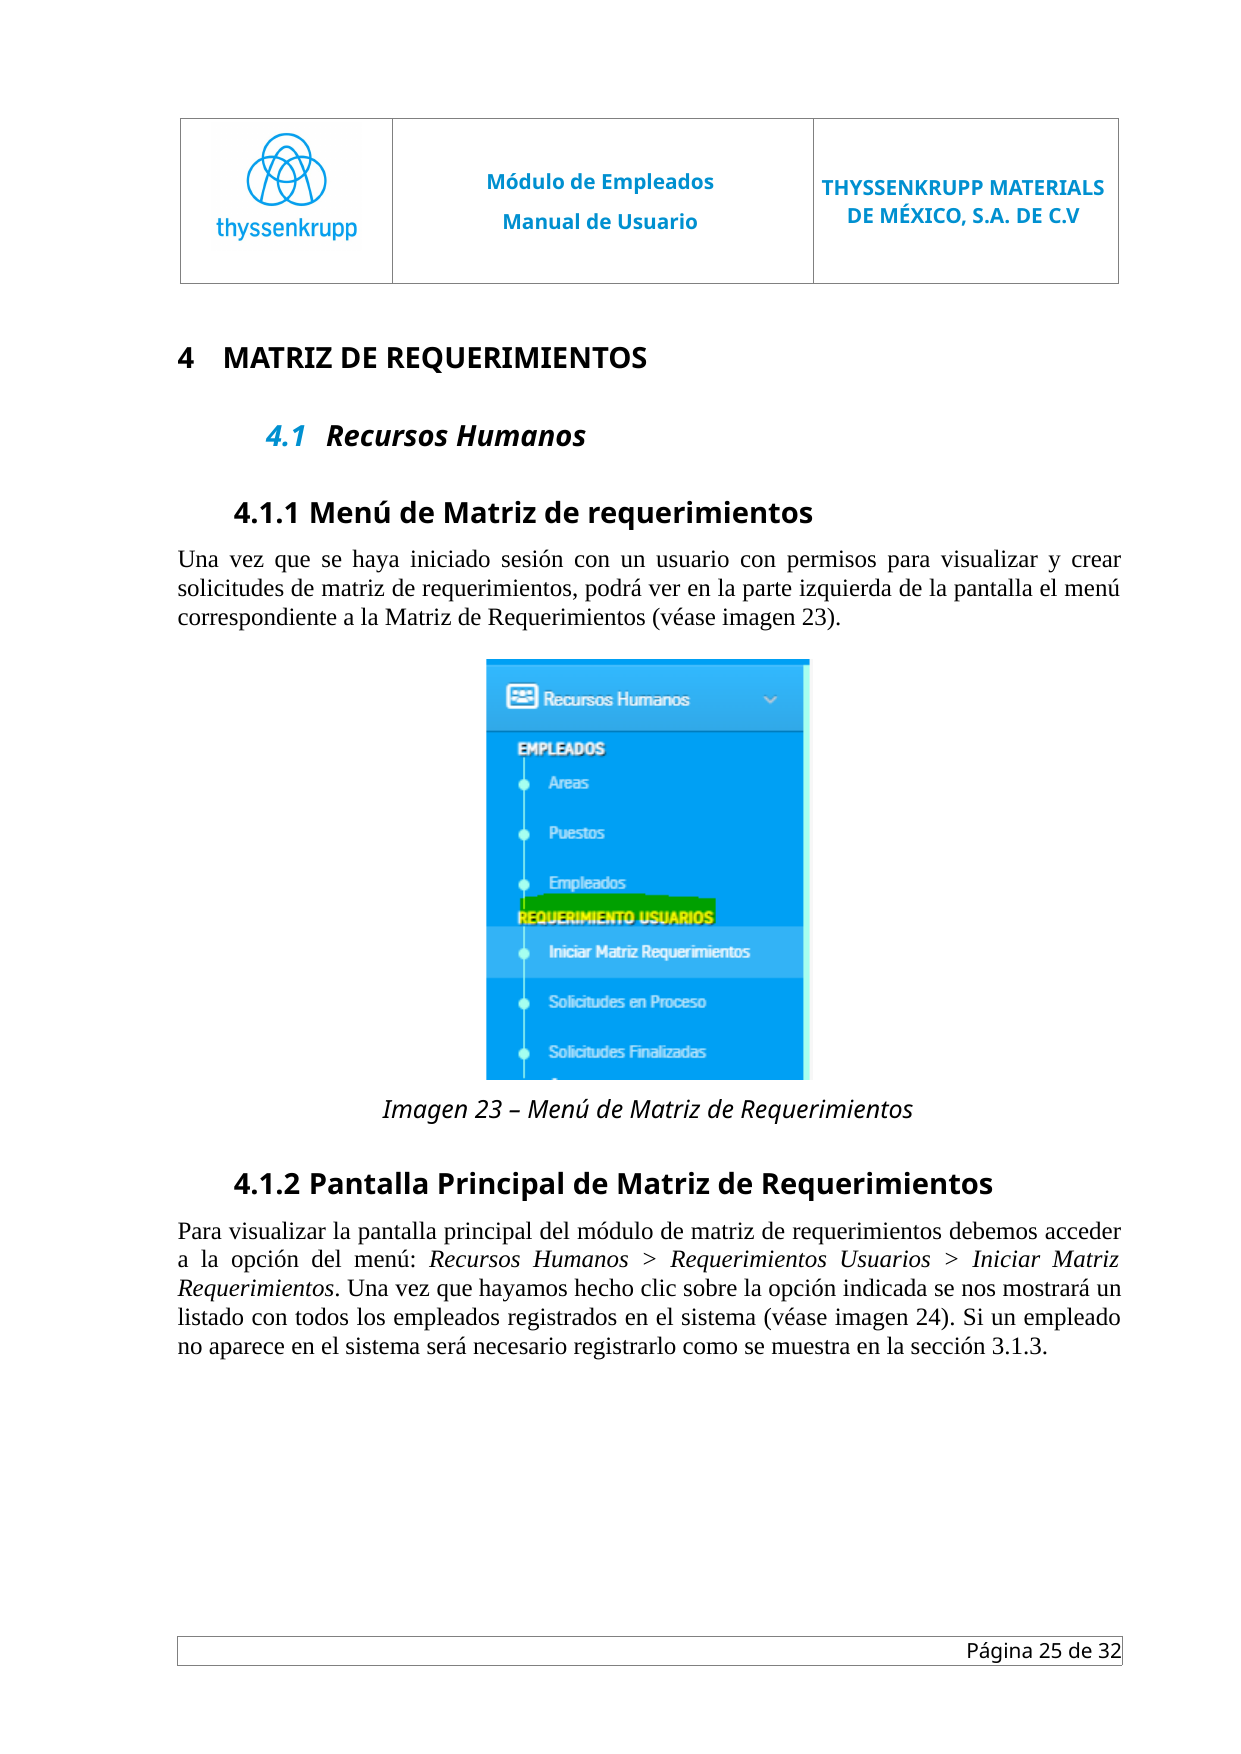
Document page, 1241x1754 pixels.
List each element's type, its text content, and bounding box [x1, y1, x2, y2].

subtitle MATRIZ DE REQUERIMIENTOS [177, 338, 1122, 377]
text Para visualizar la pantalla principal del módulo de matriz de requerimientos debemos acceder a la opción del menú: Recursos Humanos > Requerimientos Usuarios > Iniciar Matriz Requerimientos. Una vez que hayamos hecho clic sobre la opción indicada se nos mostrará un listado con todos los empleados registrados en el sistema (véase imagen 24). Si un empleado no aparece en el sistema será necesario registrarlo como se muestra en la sección 3.1.3. [177, 1216, 1122, 1359]
subtitle Recursos Humanos [266, 415, 1122, 454]
subtitle Menú de Matriz de requerimientos [233, 492, 1122, 532]
text Una vez que se haya iniciado sesión con un usuario con permisos para visualizar y crear solicitudes de matriz de requerimientos, podrá ver en la parte izquierda de la pantalla el menú correspondiente a la Matriz de Requerimientos (véase imagen 23). [177, 544, 1122, 630]
subtitle Pantalla Principal de Matriz de Requerimientos [233, 1163, 1122, 1203]
text Imagen 23 – Menú de Matriz de Requerimientos [177, 1092, 1122, 1126]
